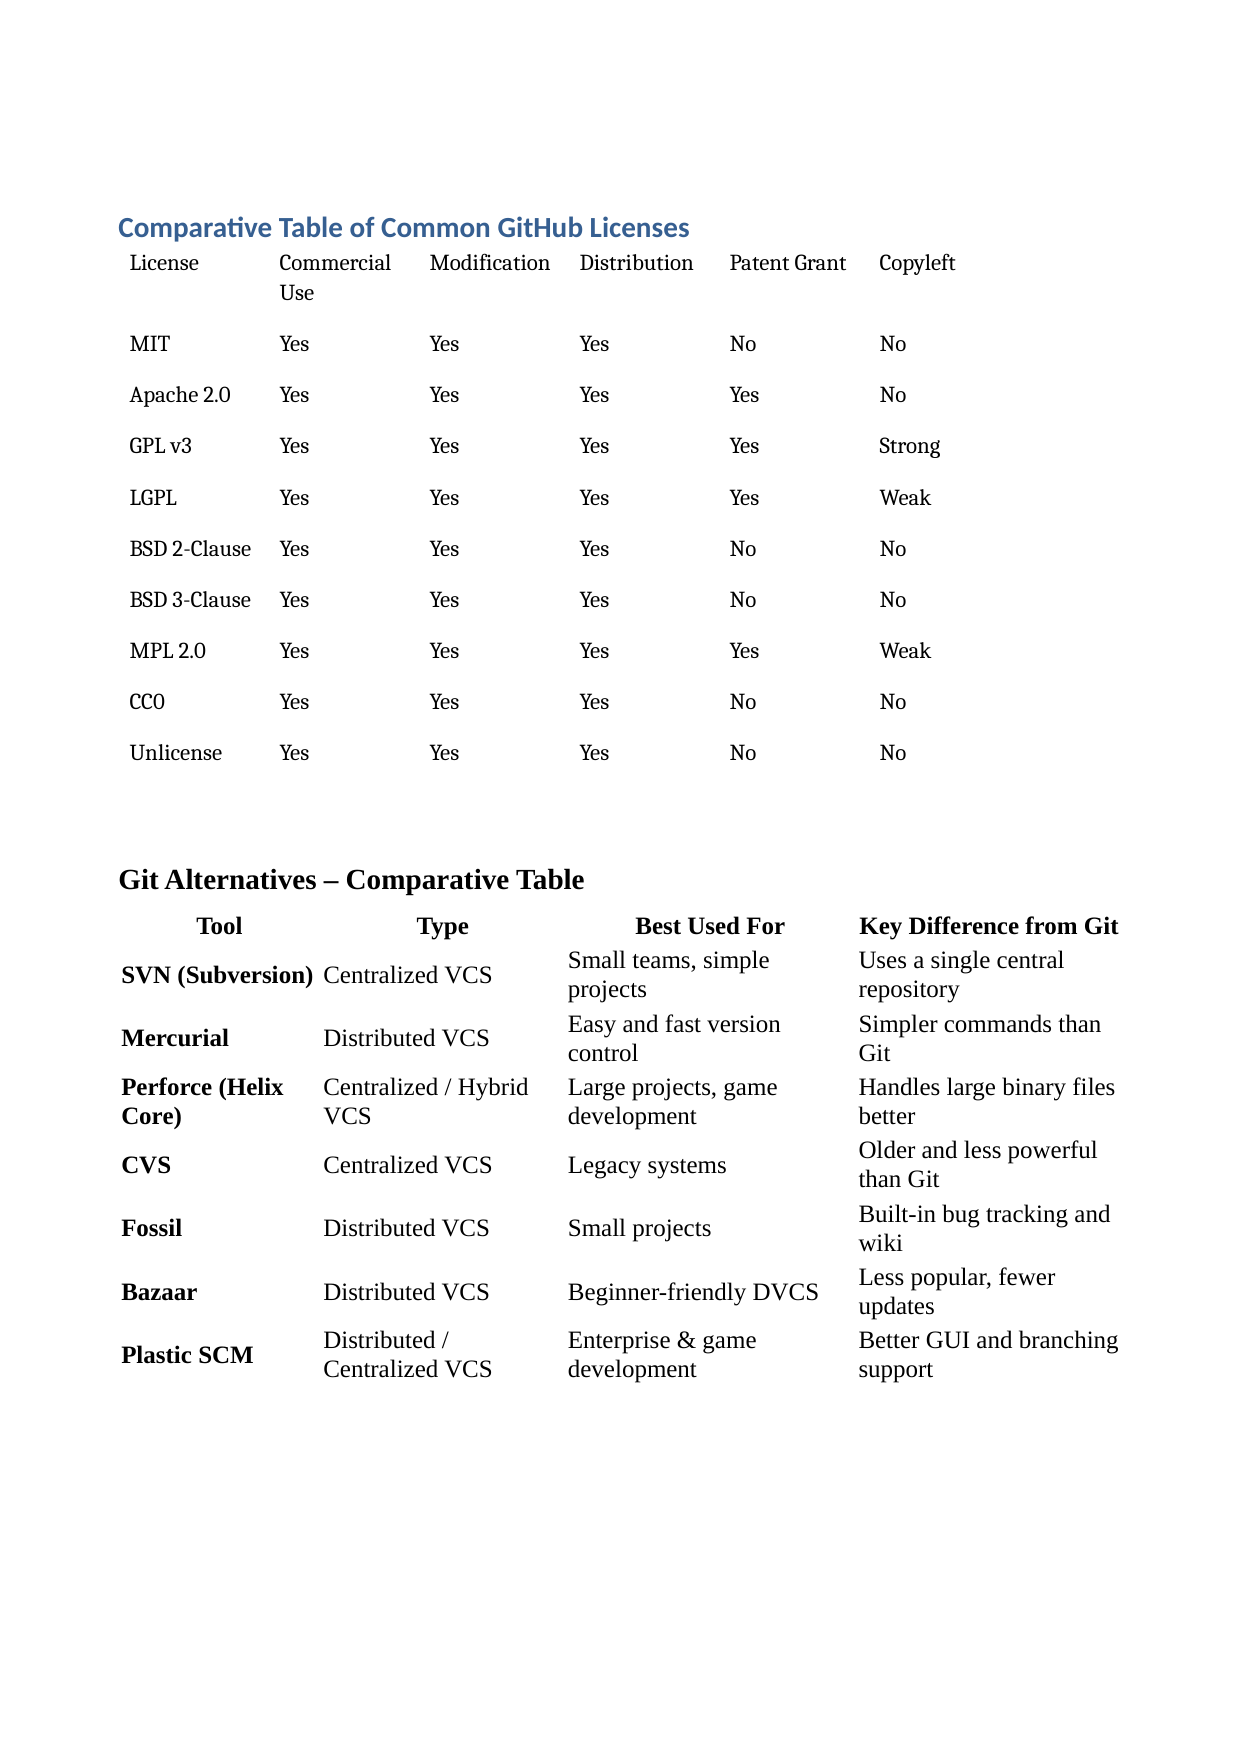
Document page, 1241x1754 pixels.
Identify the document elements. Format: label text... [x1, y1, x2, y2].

table_cell Yes [268, 740, 418, 791]
table_cell Yes [718, 484, 868, 535]
table_cell Yes [568, 484, 718, 535]
table_header Type [320, 908, 565, 943]
table_cell Beginner-friendly DVCS [565, 1259, 855, 1323]
table_cell Yes [718, 433, 868, 484]
table_cell No [868, 535, 1018, 586]
table_cell No [868, 586, 1018, 637]
table_cell Yes [568, 382, 718, 433]
table_cell Apache 2.0 [118, 382, 268, 433]
table_cell Yes [568, 586, 718, 637]
table_cell No [718, 586, 868, 637]
table_cell Yes [268, 586, 418, 637]
table_cell Yes [418, 382, 568, 433]
table_cell Legacy systems [565, 1133, 855, 1196]
table_cell Small projects [565, 1196, 855, 1259]
table_cell Weak [868, 638, 1018, 688]
table_cell Centralized / Hybrid VCS [320, 1069, 565, 1133]
table_cell No [718, 331, 868, 382]
table_cell Distributed / Centralized VCS [320, 1323, 565, 1386]
table_cell Yes [418, 433, 568, 484]
subtitle Git Alternatives – Comparative Table [118, 862, 1122, 896]
table_cell Distributed VCS [320, 1196, 565, 1259]
table_cell No [868, 331, 1018, 382]
table_header Best Used For [565, 908, 855, 943]
table_cell Bazaar [118, 1259, 320, 1323]
table_cell BSD 3-Clause [118, 586, 268, 637]
table_cell Yes [568, 740, 718, 791]
table_header Tool [118, 908, 320, 943]
table_cell MIT [118, 331, 268, 382]
table_cell Simpler commands than Git [855, 1006, 1122, 1069]
table_cell Small teams, simple projects [565, 943, 855, 1006]
table_header Copyleft [868, 250, 1018, 331]
table_cell Yes [418, 586, 568, 637]
table_cell Yes [568, 689, 718, 739]
table_cell Unlicense [118, 740, 268, 791]
table_cell Distributed VCS [320, 1259, 565, 1323]
table_cell Yes [718, 638, 868, 688]
table_cell MPL 2.0 [118, 638, 268, 688]
table_cell Yes [268, 484, 418, 535]
table_cell Older and less powerful than Git [855, 1133, 1122, 1196]
table_cell Yes [568, 433, 718, 484]
table_cell LGPL [118, 484, 268, 535]
table_header Key Difference from Git [855, 908, 1122, 943]
text Comparative Table of Common GitHub Licenses [118, 209, 1122, 245]
table_cell Yes [268, 689, 418, 739]
table_cell Uses a single central repository [855, 943, 1122, 1006]
table_cell BSD 2-Clause [118, 535, 268, 586]
table_cell Yes [418, 740, 568, 791]
table_header Modification [418, 250, 568, 331]
table_cell Centralized VCS [320, 943, 565, 1006]
table_cell Weak [868, 484, 1018, 535]
table_cell Perforce (Helix Core) [118, 1069, 320, 1133]
table_cell Enterprise & game development [565, 1323, 855, 1386]
table_cell Yes [418, 331, 568, 382]
table_cell Better GUI and branching support [855, 1323, 1122, 1386]
table_cell Yes [418, 535, 568, 586]
table_cell No [718, 689, 868, 739]
table_cell SVN (Subversion) [118, 943, 320, 1006]
table_cell Distributed VCS [320, 1006, 565, 1069]
table_cell Yes [568, 638, 718, 688]
table_cell Built-in bug tracking and wiki [855, 1196, 1122, 1259]
table_cell Yes [268, 382, 418, 433]
table_cell CVS [118, 1133, 320, 1196]
table_cell Plastic SCM [118, 1323, 320, 1386]
table_cell Strong [868, 433, 1018, 484]
table_header Distribution [568, 250, 718, 331]
table_header Patent Grant [718, 250, 868, 331]
table_cell Fossil [118, 1196, 320, 1259]
table_cell No [868, 382, 1018, 433]
table_cell Less popular, fewer updates [855, 1259, 1122, 1323]
table_header License [118, 250, 268, 331]
table_cell Centralized VCS [320, 1133, 565, 1196]
table_cell Large projects, game development [565, 1069, 855, 1133]
table_cell Yes [568, 535, 718, 586]
table_cell GPL v3 [118, 433, 268, 484]
table_cell Yes [718, 382, 868, 433]
table_cell Yes [418, 638, 568, 688]
table_cell Easy and fast version control [565, 1006, 855, 1069]
table_cell No [868, 689, 1018, 739]
table_cell Handles large binary files better [855, 1069, 1122, 1133]
table_header Commercial Use [268, 250, 418, 331]
table_cell Yes [268, 535, 418, 586]
table_cell No [868, 740, 1018, 791]
table_cell Mercurial [118, 1006, 320, 1069]
table_cell Yes [418, 484, 568, 535]
table_cell CC0 [118, 689, 268, 739]
table_cell Yes [568, 331, 718, 382]
table_cell No [718, 740, 868, 791]
table_cell Yes [268, 331, 418, 382]
table_cell Yes [418, 689, 568, 739]
table_cell Yes [268, 433, 418, 484]
table_cell Yes [268, 638, 418, 688]
table_cell No [718, 535, 868, 586]
